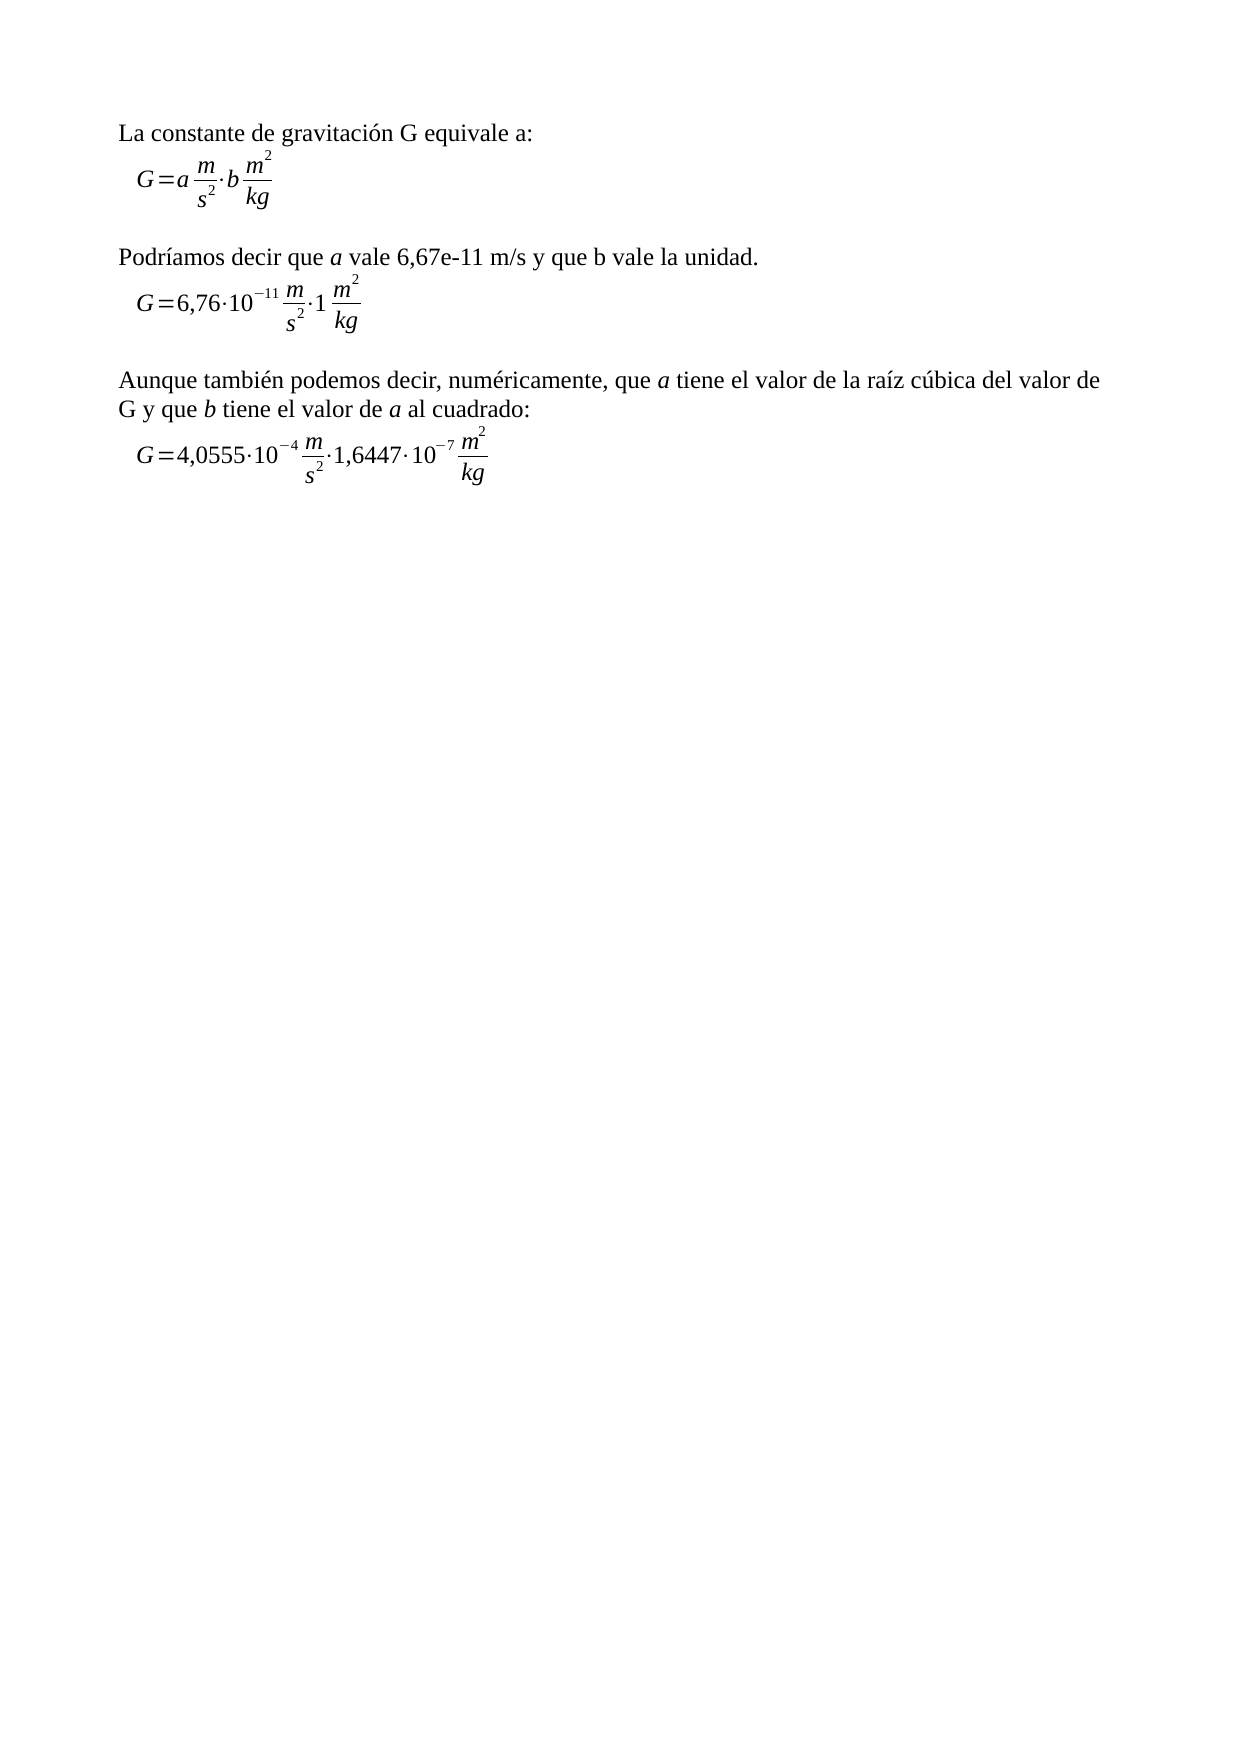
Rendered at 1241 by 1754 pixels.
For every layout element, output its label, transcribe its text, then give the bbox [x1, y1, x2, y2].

text Podríamos decir que a vale 6,67e-11 m/s y que b vale la unidad. [118, 242, 1122, 270]
text Aunque también podemos decir, numéricamente, que a tiene el valor de la raíz cúbica del valor de G y que b tiene el valor de a al cuadrado: [118, 365, 1122, 423]
text La constante de gravitación G equivale a: [118, 118, 1122, 147]
